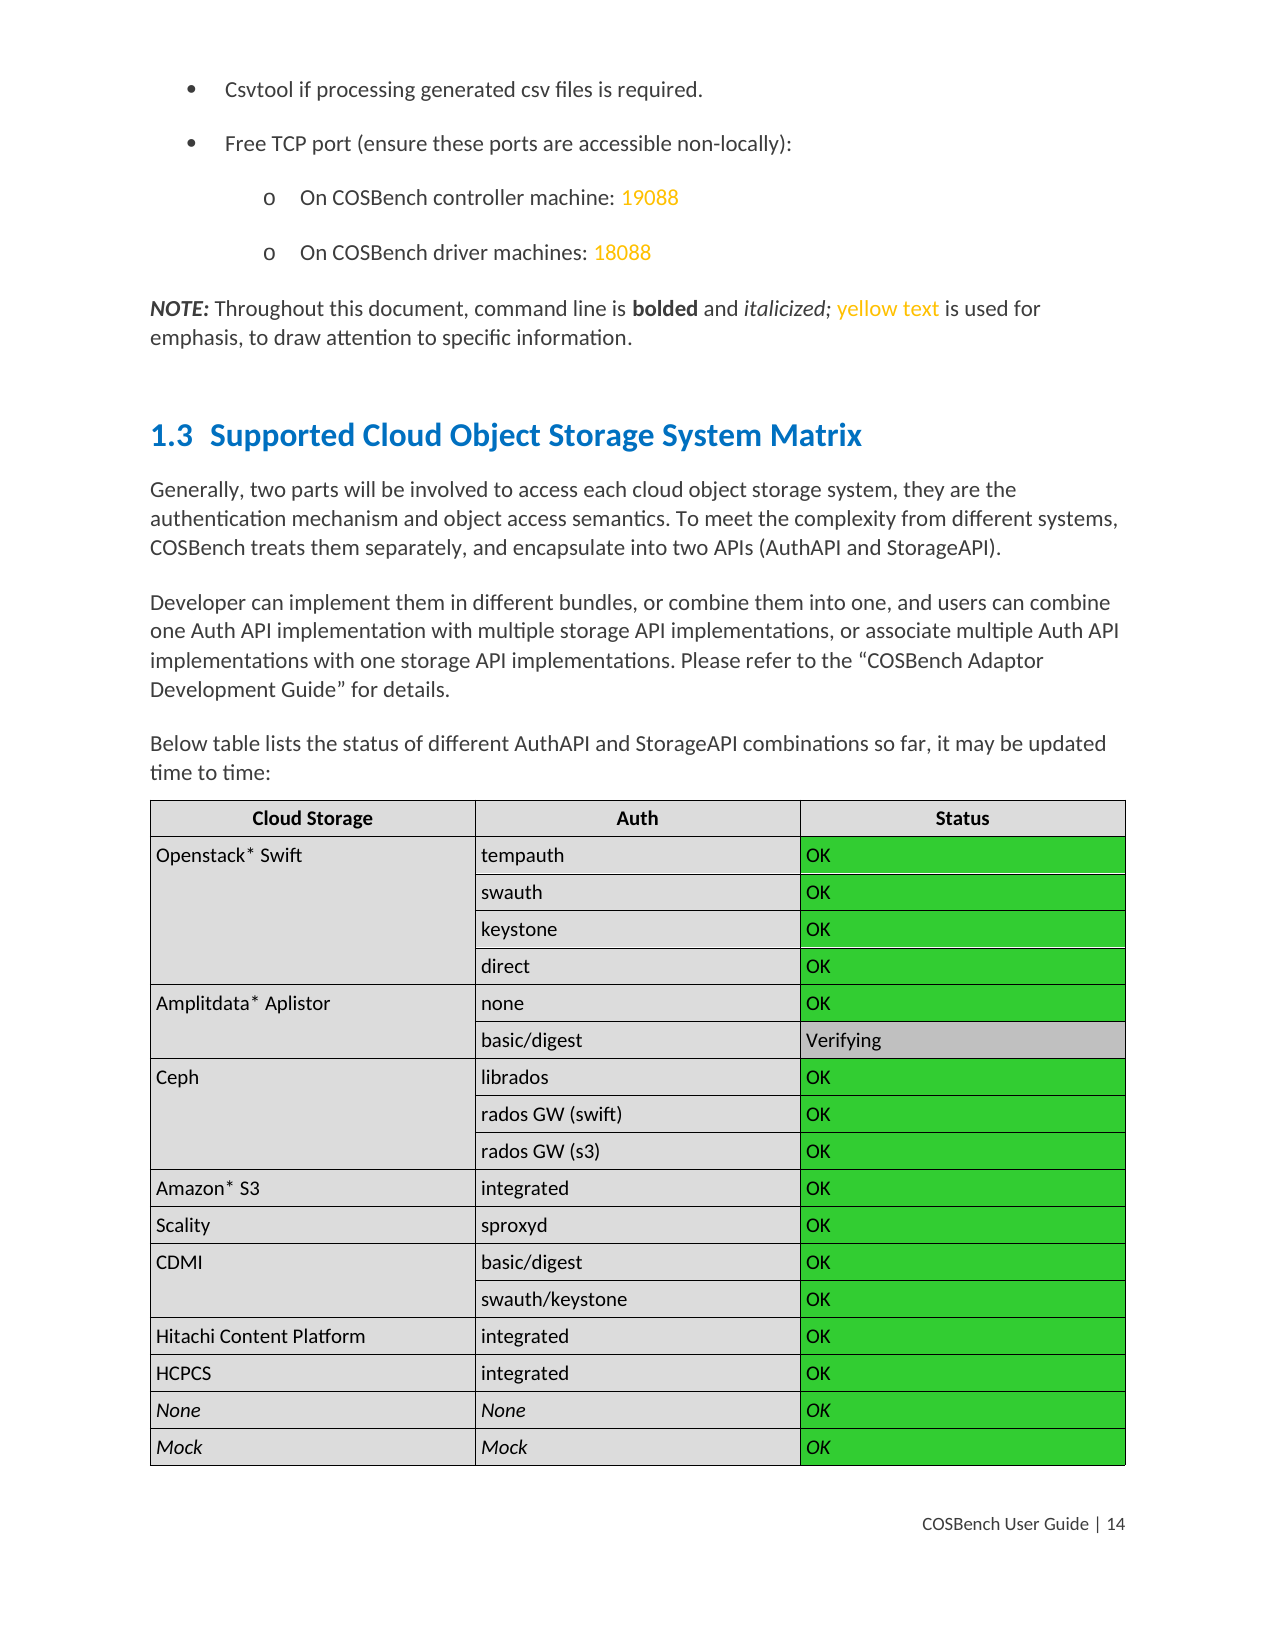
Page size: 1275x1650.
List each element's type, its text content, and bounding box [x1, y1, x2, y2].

table_cell sproxyd [476, 1207, 800, 1243]
table_cell OK [801, 1429, 1125, 1465]
table_cell Hitachi Content Platform [151, 1318, 475, 1354]
table_header Auth [476, 801, 800, 836]
table_cell OK [801, 911, 1125, 947]
table_cell swauth [476, 875, 800, 910]
table_cell swauth/keystone [476, 1281, 800, 1317]
list Free TCP port (ensure these ports are accessible non-locally): [187, 129, 1125, 157]
table_cell basic/digest [476, 1244, 800, 1280]
table_cell Scality [151, 1207, 475, 1243]
table_cell tempauth [476, 837, 800, 873]
table_cell Verifying [801, 1022, 1125, 1058]
list On COSBench controller machine: 19088 [262, 183, 1125, 212]
table_cell OK [801, 985, 1125, 1021]
table_cell HCPCS [151, 1355, 475, 1391]
table_cell OK [801, 1170, 1125, 1206]
list On COSBench driver machines: 18088 [262, 238, 1125, 268]
table_cell OK [801, 1059, 1125, 1095]
table_cell OK [801, 949, 1125, 984]
text Developer can implement them in different bundles, or combine them into one, and users can combine one Auth API implementation with multiple storage API implementations, or associate multiple Auth API implementations with one storage API implementations. Please refer to the “COSBench Adaptor Development Guide” for details. [150, 588, 1125, 703]
table_cell none [476, 985, 800, 1021]
table_cell integrated [476, 1318, 800, 1354]
text Generally, two parts will be involved to access each cloud object storage system, they are the authentication mechanism and object access semantics. To meet the complexity from different systems, COSBench treats them separately, and encapsulate into two APIs (AuthAPI and StorageAPI). [150, 475, 1125, 562]
table_cell None [476, 1392, 800, 1428]
table_cell integrated [476, 1170, 800, 1206]
table_header Status [801, 801, 1125, 836]
table_cell OK [801, 1281, 1125, 1317]
table_cell keystone [476, 911, 800, 947]
table_cell basic/digest [476, 1022, 800, 1058]
table_cell OK [801, 837, 1125, 873]
table_cell librados [476, 1059, 800, 1095]
table_cell OK [801, 1244, 1125, 1280]
table_cell None [151, 1392, 475, 1428]
table_cell Ceph [151, 1059, 475, 1169]
table_header Cloud Storage [151, 801, 475, 836]
table_cell OK [801, 1318, 1125, 1354]
table_cell rados GW (swift) [476, 1096, 800, 1132]
table_cell OK [801, 1355, 1125, 1391]
table_cell Openstack* Swift [151, 837, 475, 984]
table_cell Mock [476, 1429, 800, 1465]
table_cell integrated [476, 1355, 800, 1391]
table_cell CDMI [151, 1244, 475, 1317]
table_cell Mock [151, 1429, 475, 1465]
table_cell Amplitdata* Aplistor [151, 985, 475, 1058]
table_cell OK [801, 1133, 1125, 1169]
table_cell OK [801, 875, 1125, 910]
subtitle Supported Cloud Object Storage System Matrix [150, 414, 1125, 455]
table_cell rados GW (s3) [476, 1133, 800, 1169]
text Below table lists the status of different AuthAPI and StorageAPI combinations so far, it may be updated time to time: [150, 729, 1125, 786]
table_cell direct [476, 949, 800, 984]
text NOTE: Throughout this document, command line is bolded and italicized; yellow text is used for emphasis, to draw attention to specific information. [150, 294, 1125, 351]
list Csvtool if processing generated csv files is required. [187, 75, 1125, 103]
table_cell OK [801, 1392, 1125, 1428]
table_cell OK [801, 1096, 1125, 1132]
table_cell Amazon* S3 [151, 1170, 475, 1206]
table_cell OK [801, 1207, 1125, 1243]
